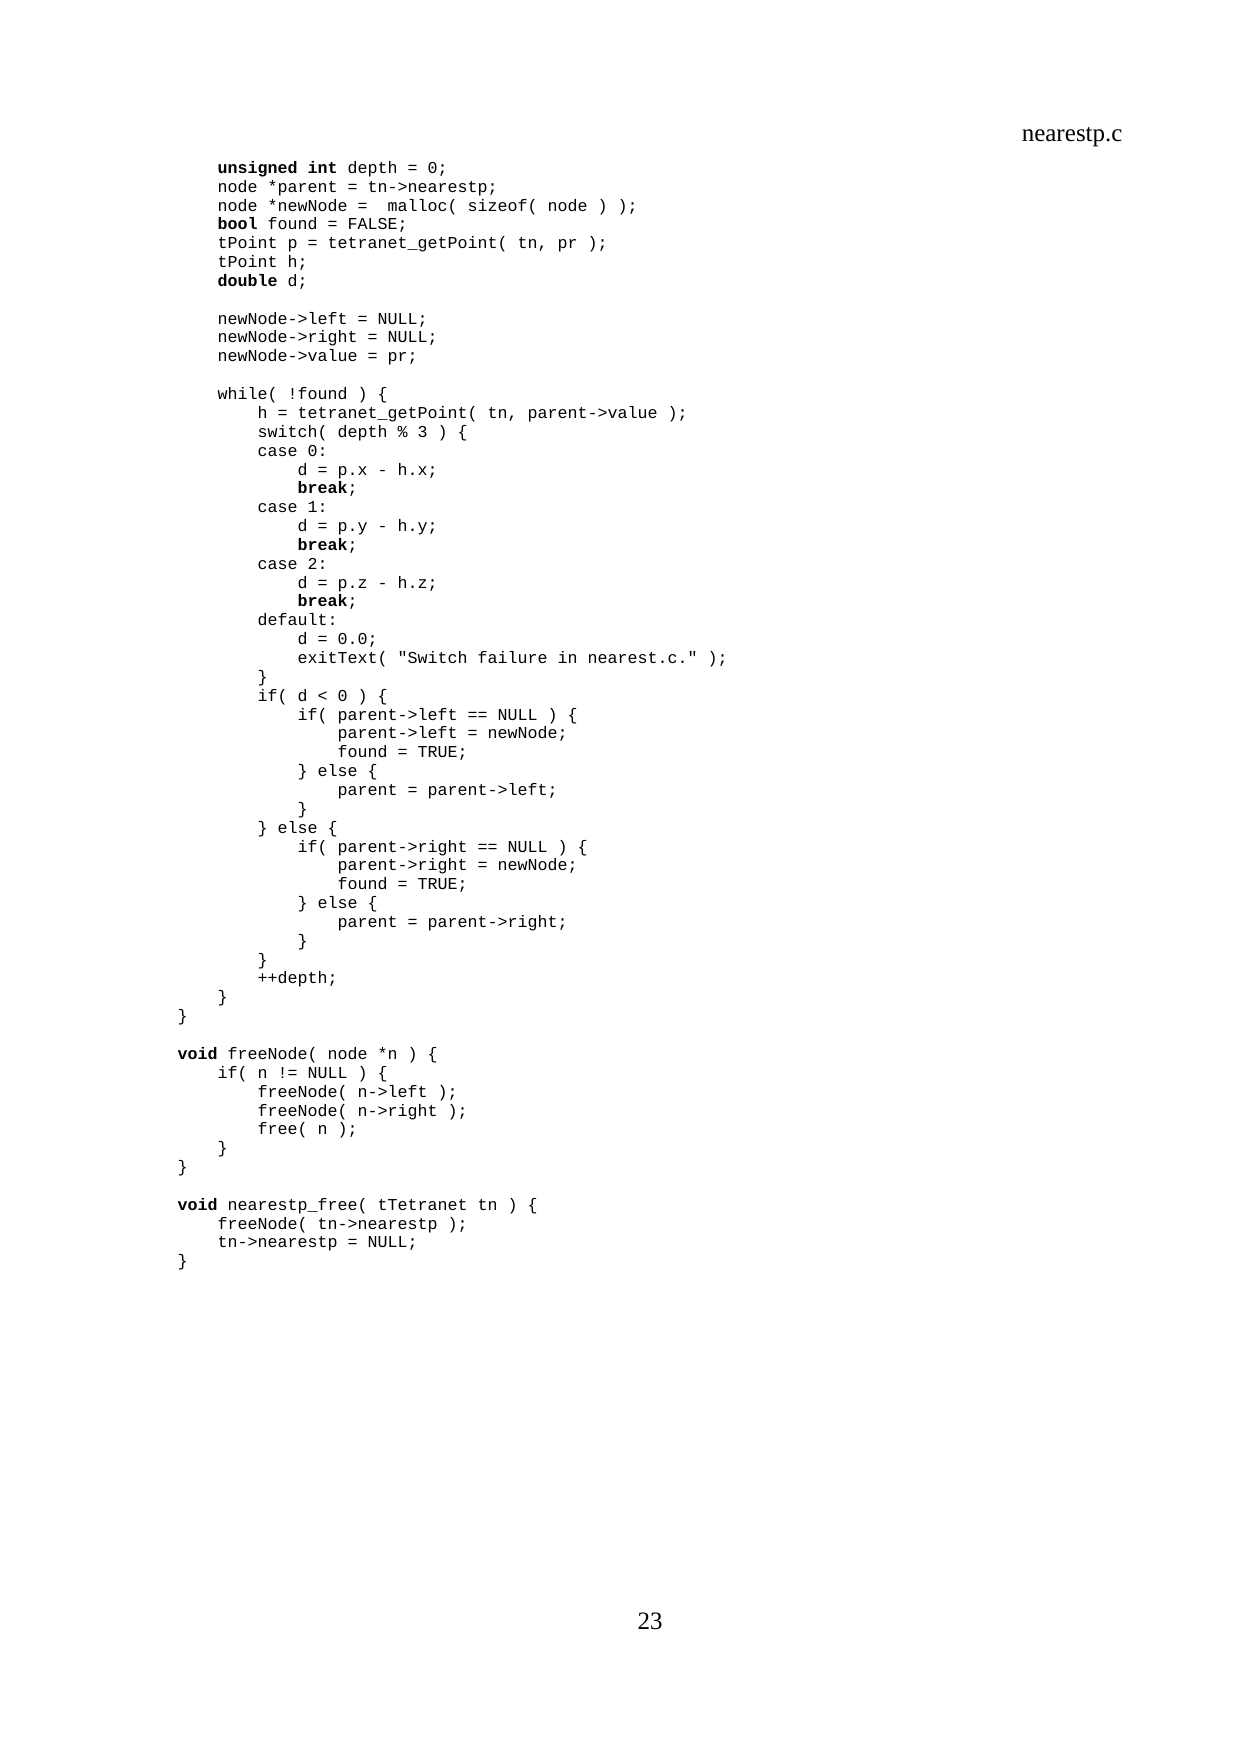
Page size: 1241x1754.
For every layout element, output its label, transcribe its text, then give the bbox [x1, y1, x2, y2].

text unsigned int depth = 0; node *parent = tn->nearestp; node *newNode = malloc( sizeof( node ) ); bool found = FALSE; tPoint p = tetranet_getPoint( tn, pr ); tPoint h; double d; newNode->left = NULL; newNode->right = NULL; newNode->value = pr; while( !found ) { h = tetranet_getPoint( tn, parent->value ); switch( depth % 3 ) { case 0: d = p.x - h.x; break; case 1: d = p.y - h.y; break; case 2: d = p.z - h.z; break; default: d = 0.0; exitText( "Switch failure in nearest.c." ); } if( d < 0 ) { if( parent->left == NULL ) { parent->left = newNode; found = TRUE; } else { parent = parent->left; } } else { if( parent->right == NULL ) { parent->right = newNode; found = TRUE; } else { parent = parent->right; } } ++depth; } } void freeNode( node *n ) { if( n != NULL ) { freeNode( n->left ); freeNode( n->right ); free( n ); } } void nearestp_free( tTetranet tn ) { freeNode( tn->nearestp ); tn->nearestp = NULL; } [177, 159, 1122, 1272]
